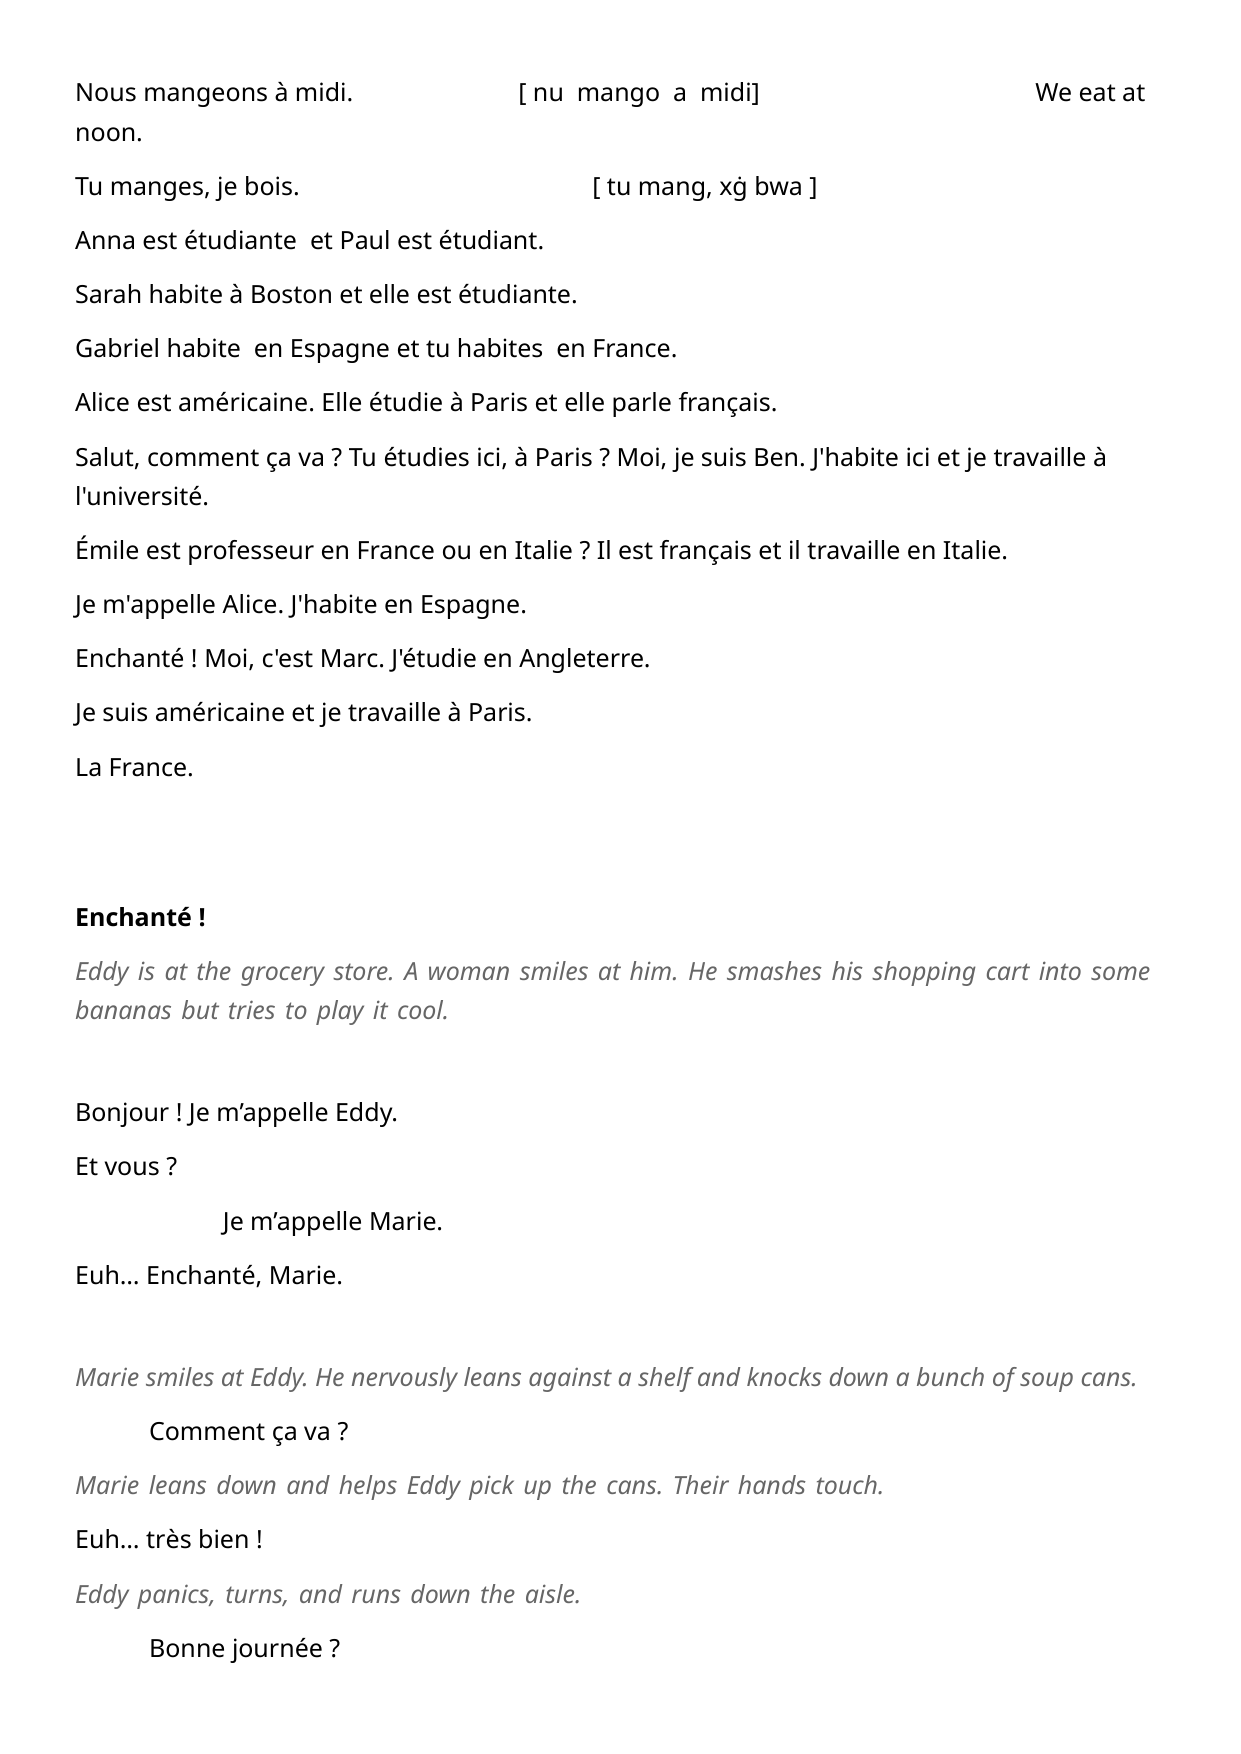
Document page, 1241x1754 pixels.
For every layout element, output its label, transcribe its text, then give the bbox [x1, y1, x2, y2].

text Euh… très bien ! [75, 1522, 1165, 1556]
text Tu manges, je bois. [ tu mang, xġ bwa ] [75, 168, 1165, 202]
text Enchanté ! [75, 899, 1165, 933]
text Et vous ? [75, 1149, 1165, 1183]
text Je m'appelle Alice. J'habite en Espagne. [75, 587, 1165, 621]
text Bonne journée ? [75, 1630, 1165, 1664]
text Alice est américaine. Elle étudie à Paris et elle parle français. [75, 385, 1165, 419]
text Sarah habite à Boston et elle est étudiante. [75, 277, 1165, 311]
text Enchanté ! Moi, c'est Marc. J'étudie en Angleterre. [75, 641, 1165, 675]
text Euh… Enchanté, Marie. [75, 1257, 1165, 1291]
text Nous mangeons à midi. [ nu mango a midi] We eat at noon. [75, 75, 1165, 148]
text Marie leans down and helps Eddy pick up the cans. Their hands touch. [75, 1468, 1165, 1502]
text Je m’appelle Marie. [75, 1203, 1165, 1237]
text Émile est professeur en France ou en Italie ? Il est français et il travaille en Italie. [75, 532, 1165, 567]
text Marie smiles at Eddy. He nervously leans against a shelf and knocks down a bunch of soup cans. [75, 1359, 1165, 1394]
text Bonjour ! Je m’appelle Eddy. [75, 1095, 1165, 1129]
text Salut, comment ça va ? Tu étudies ici, à Paris ? Moi, je suis Ben. J'habite ici et je travaille à l'université. [75, 439, 1165, 512]
text Gabriel habite en Espagne et tu habites en France. [75, 331, 1165, 365]
text Comment ça va ? [75, 1414, 1165, 1448]
text Eddy is at the grocery store. A woman smiles at him. He smashes his shopping cart into some bananas but tries to play it cool. [75, 953, 1165, 1027]
text Eddy panics, turns, and runs down the aisle. [75, 1576, 1165, 1610]
text La France. [75, 749, 1165, 783]
text Anna est étudiante et Paul est étudiant. [75, 222, 1165, 257]
text Je suis américaine et je travaille à Paris. [75, 695, 1165, 729]
